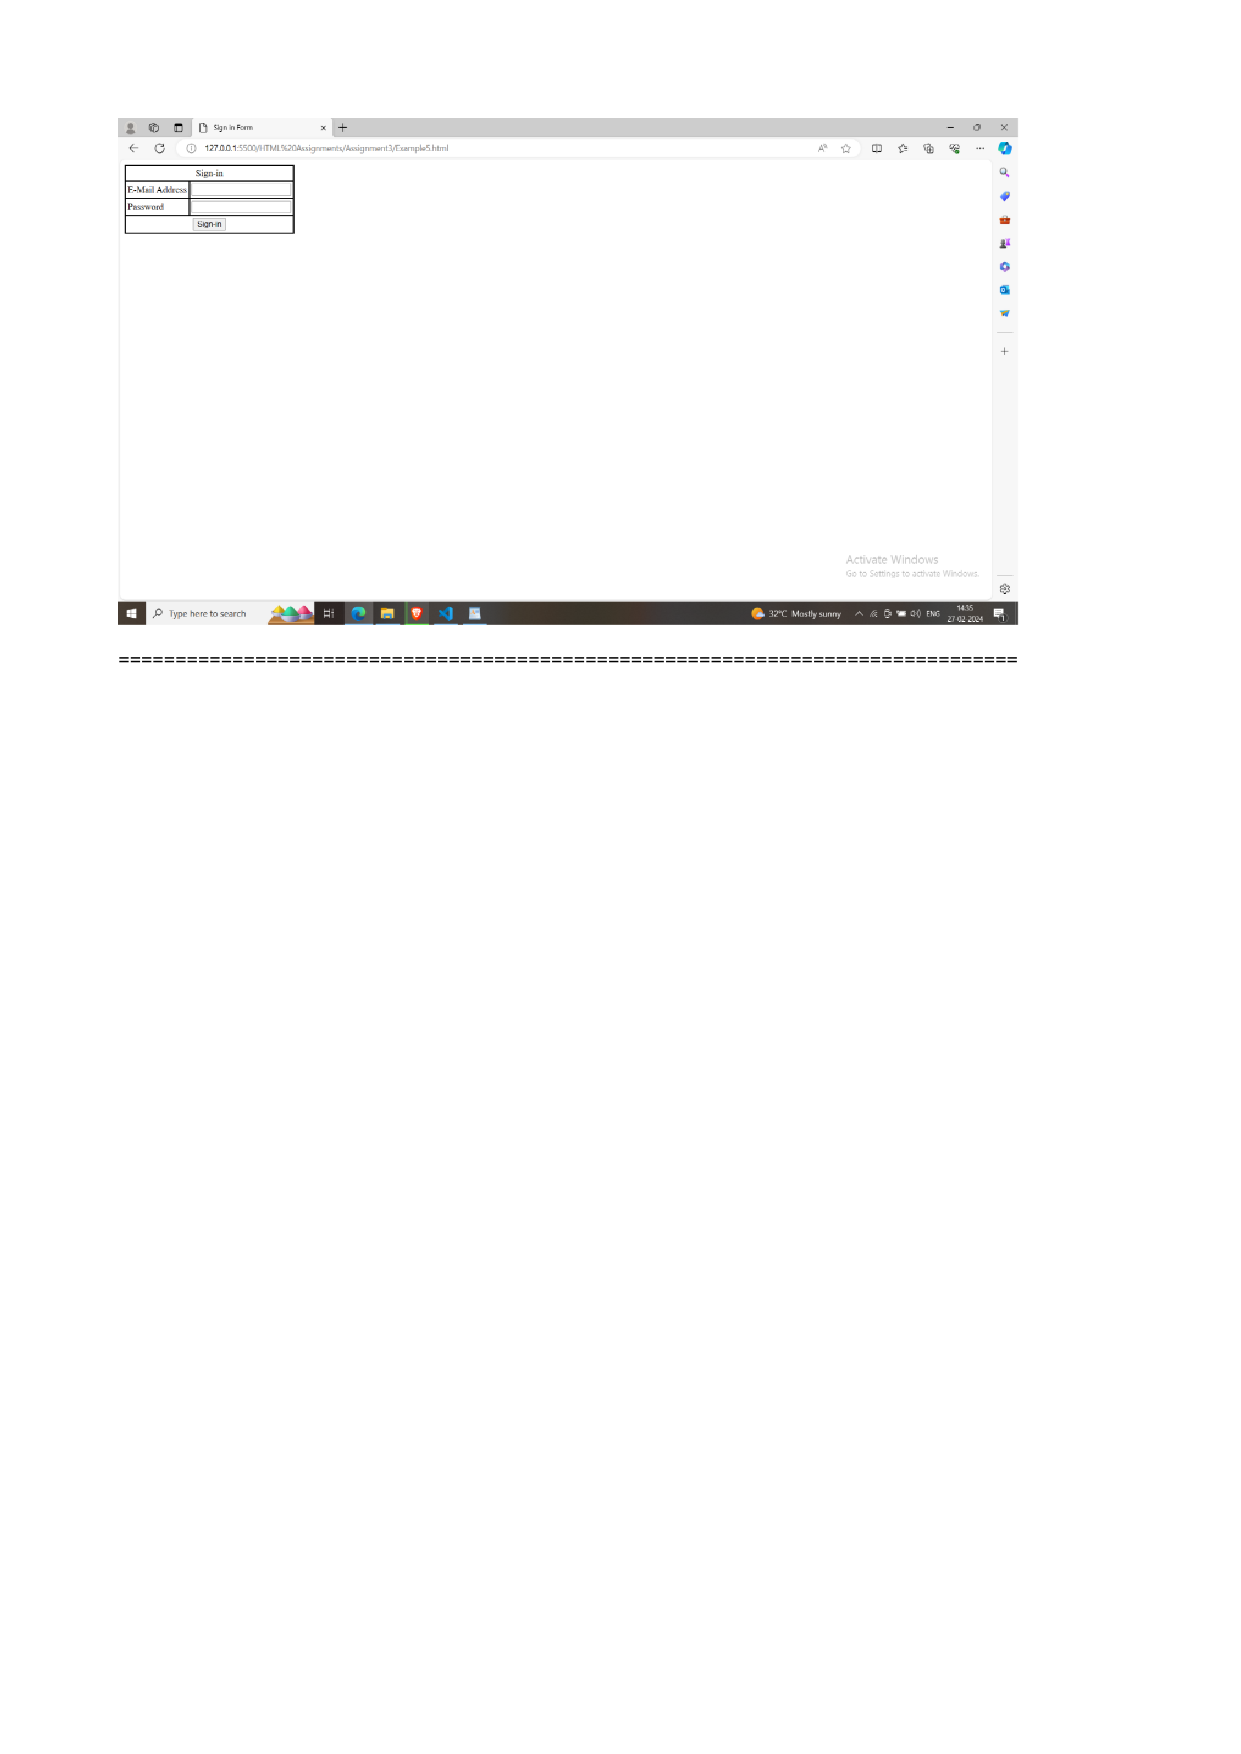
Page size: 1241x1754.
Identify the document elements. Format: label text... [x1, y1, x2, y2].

text =============================================================================== [118, 645, 1122, 673]
